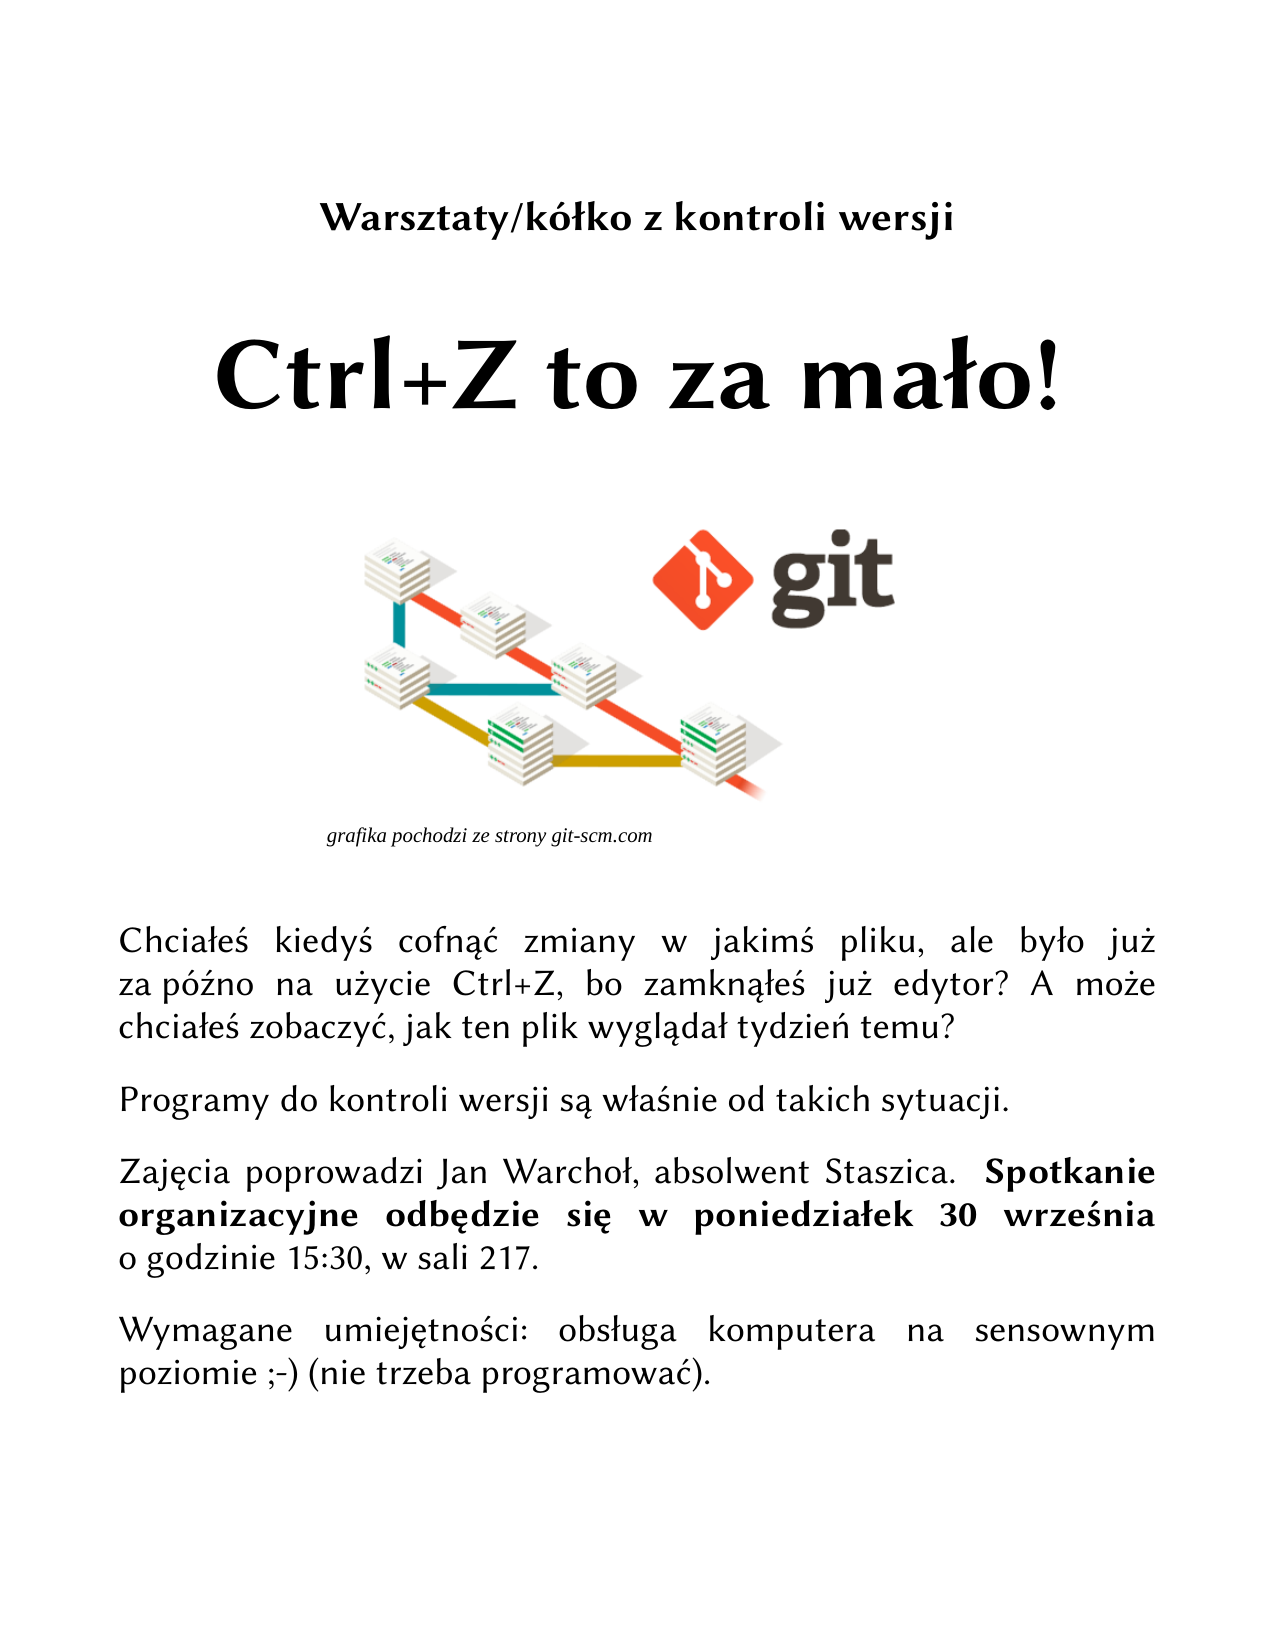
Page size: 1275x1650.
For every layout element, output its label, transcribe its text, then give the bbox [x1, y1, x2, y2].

text Zajęcia poprowadzi Jan Warchoł, absolwent Staszica. Spotkanie organizacyjne odbędzie się w poniedziałek 30 września o godzinie 15:30, w sali 217. [118, 1150, 1157, 1278]
text Wymagane umiejętności: obsługa komputera na sensownym poziomie ;-) (nie trzeba programować). [118, 1308, 1157, 1394]
text Programy do kontroli wersji są właśnie od takich sytuacji. [118, 1077, 1157, 1120]
text Ctrl+Z to za mało! [118, 316, 1157, 434]
text Warsztaty/kółko z kontroli wersji [118, 193, 1157, 241]
picture [326, 492, 949, 823]
text Chciałeś kiedyś cofnąć zmiany w jakimś pliku, ale było już za późno na użycie Ctrl+Z, bo zamknąłeś już edytor? A może chciałeś zobaczyć, jak ten plik wyglądał tydzień temu? [118, 919, 1157, 1047]
text grafika pochodzi ze strony git-scm.com [327, 823, 948, 847]
